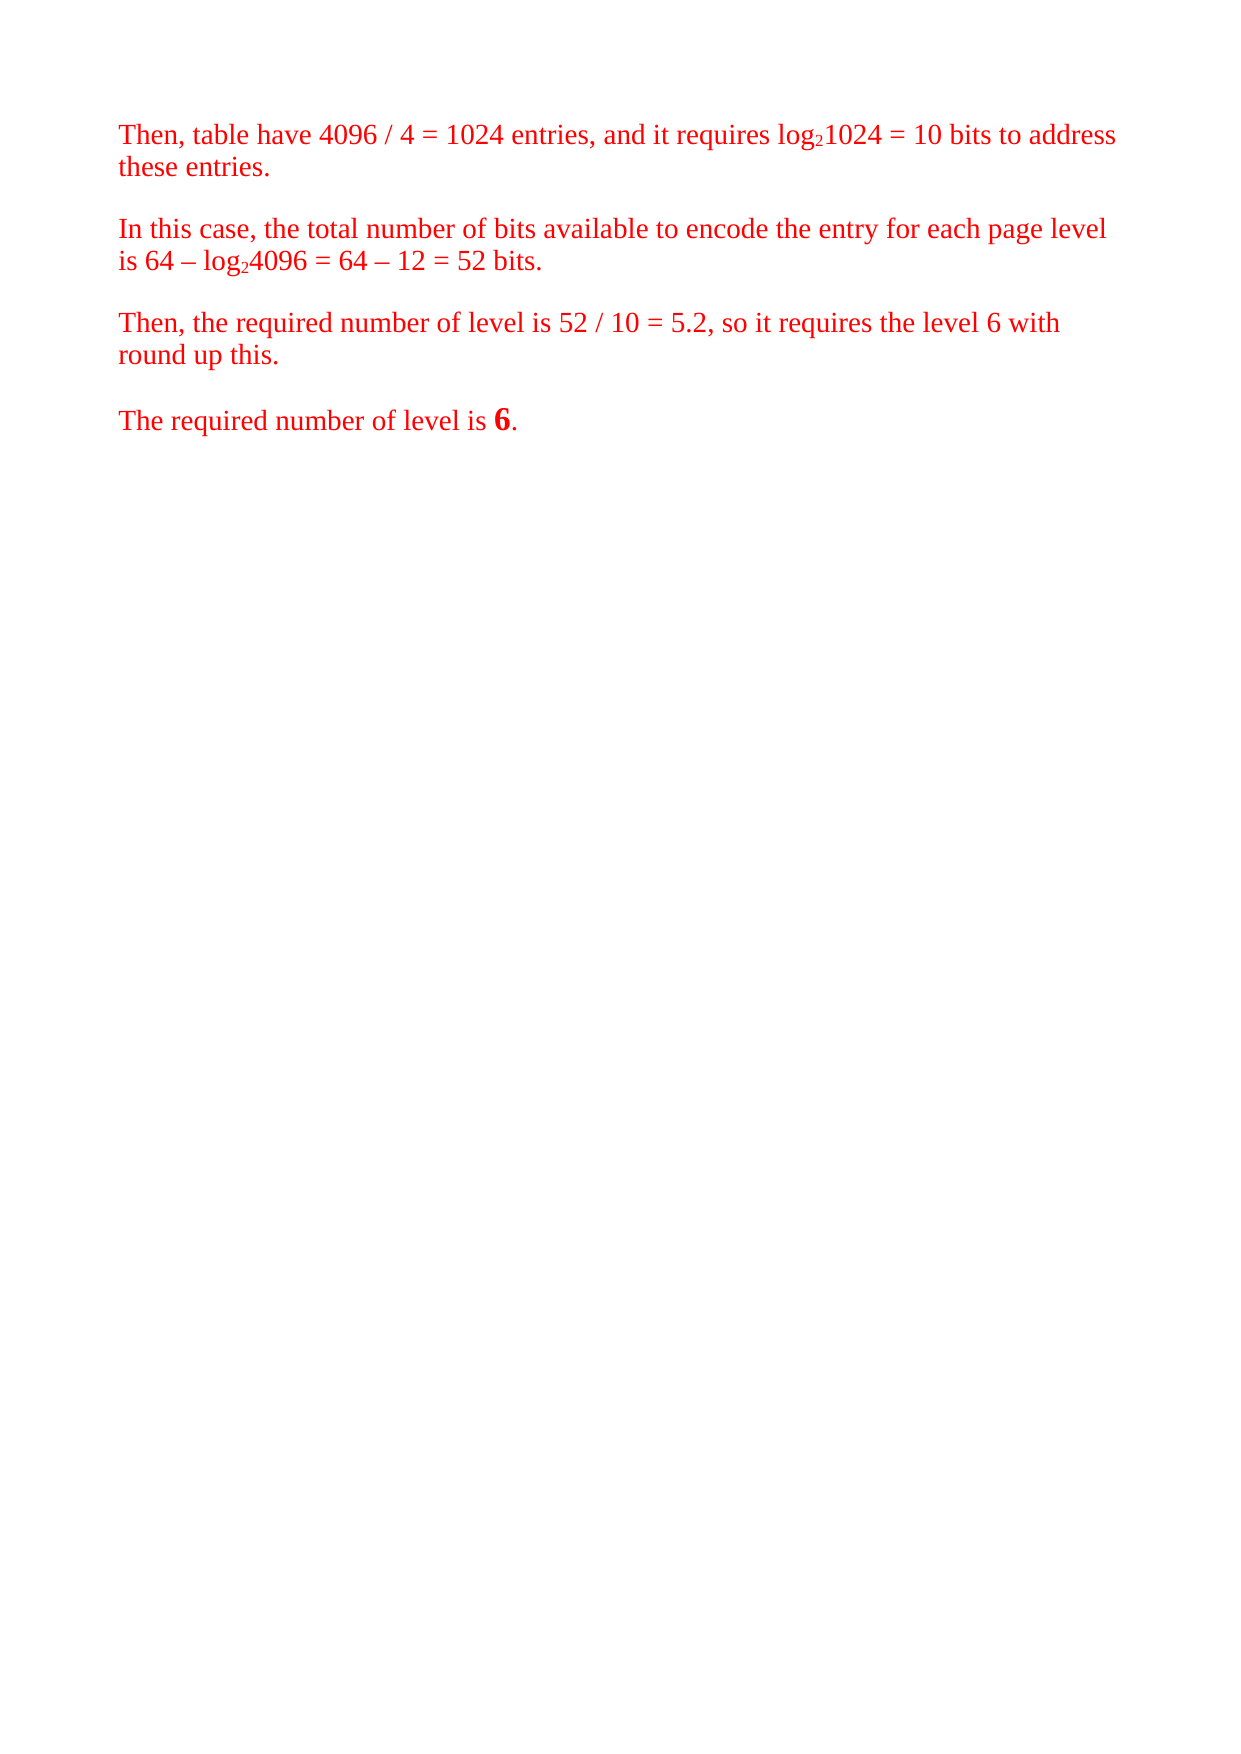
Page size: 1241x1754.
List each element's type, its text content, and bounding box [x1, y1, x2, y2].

text In this case, the total number of bits available to encode the entry for each page level is 64 – log24096 = 64 – 12 = 52 bits. [118, 212, 1122, 277]
text Then, table have 4096 / 4 = 1024 entries, and it requires log21024 = 10 bits to address these entries. [118, 118, 1122, 183]
text The required number of level is 6. [118, 400, 1122, 437]
text Then, the required number of level is 52 / 10 = 5.2, so it requires the level 6 with round up this. [118, 306, 1122, 371]
